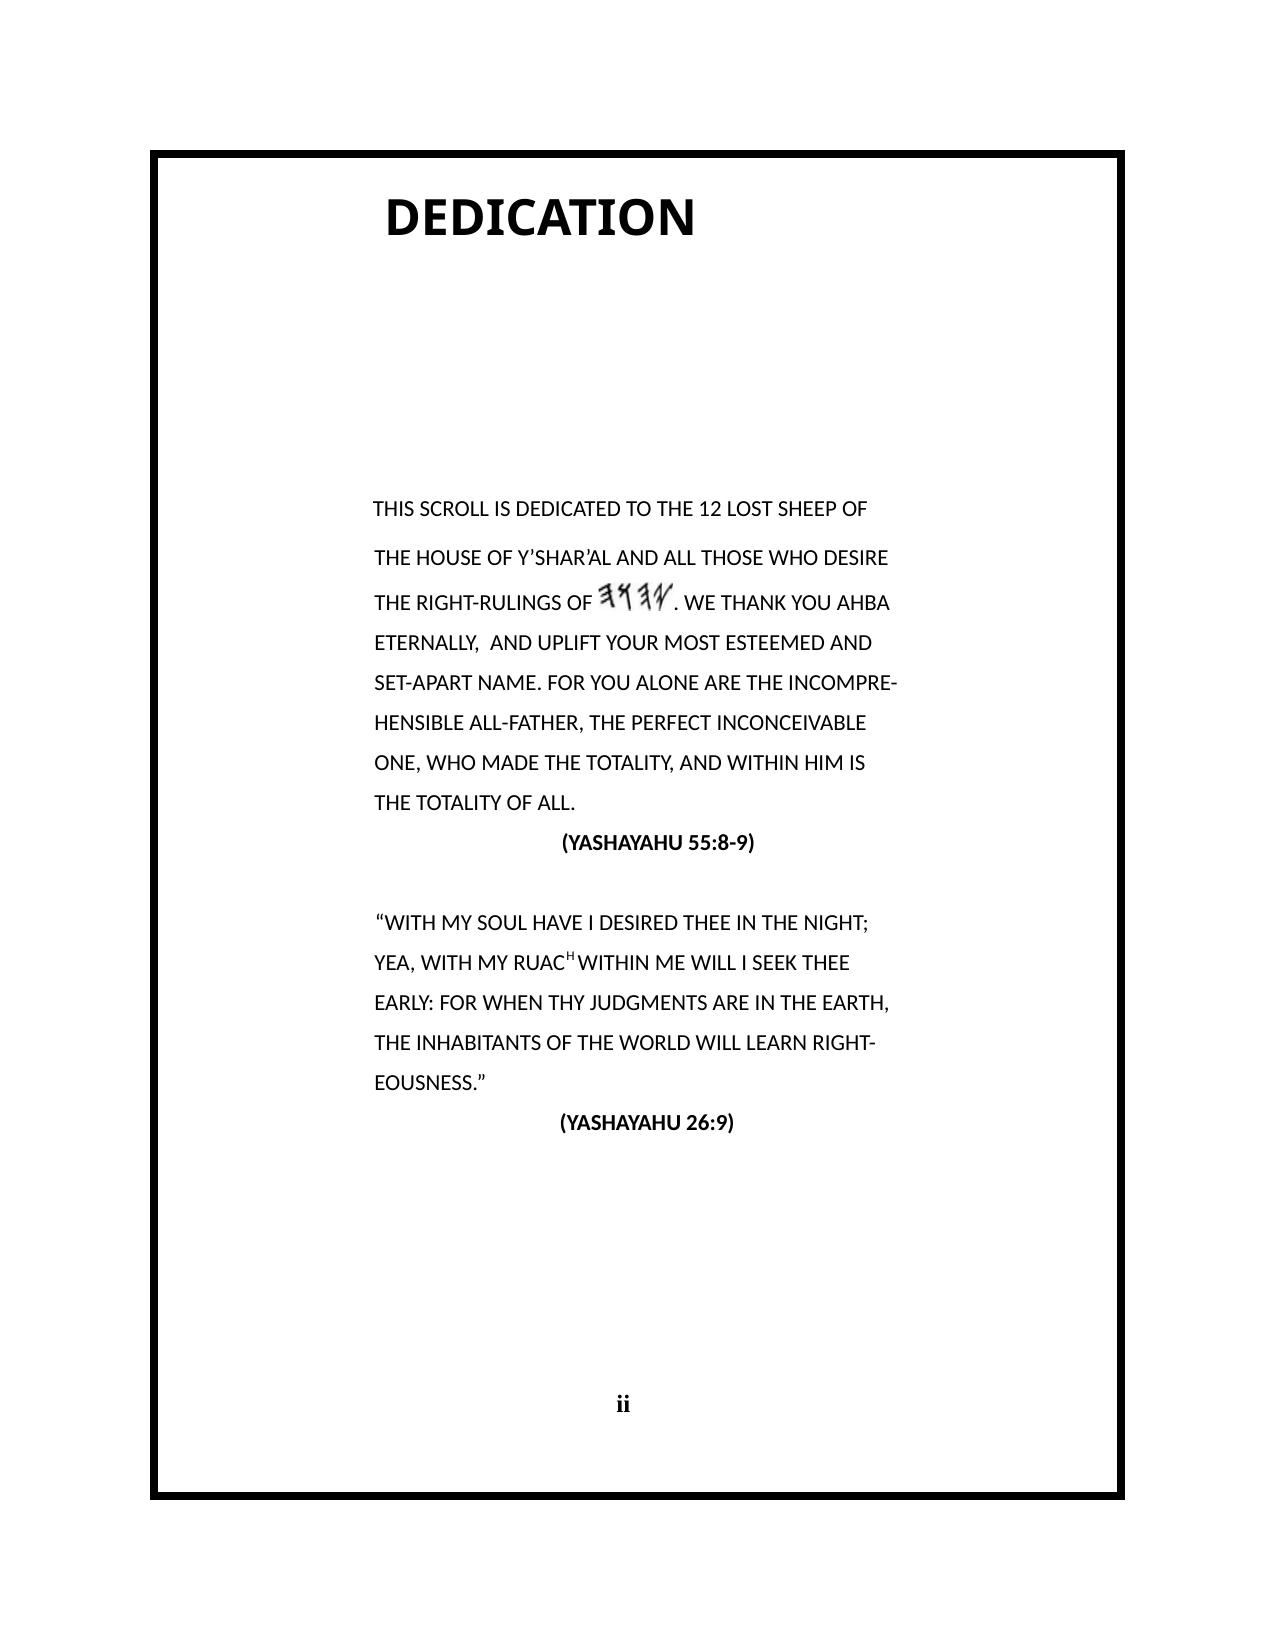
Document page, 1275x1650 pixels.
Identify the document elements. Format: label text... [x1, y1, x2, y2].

text HENSIBLE ALL-FATHER, THE PERFECT INCONCEIVABLE [158, 708, 1112, 736]
text THE RIGHT-RULINGS OF . WE THANK YOU AHBA [158, 583, 1112, 616]
text EOUSNESS.” [158, 1068, 1112, 1096]
text (YASHAYAHU 55:8-9) [158, 828, 1112, 856]
text DEDICATION [158, 182, 1112, 250]
text THE TOTALITY OF ALL. [158, 788, 1112, 816]
text “WITH MY SOUL HAVE I DESIRED THEE IN THE NIGHT; [158, 908, 1112, 936]
text SET-APART NAME. FOR YOU ALONE ARE THE INCOMPRE- [158, 668, 1112, 696]
text ETERNALLY, AND UPLIFT YOUR MOST ESTEEMED AND [158, 628, 1112, 656]
text YEA, WITH MY RUACH WITHIN ME WILL I SEEK THEE [158, 948, 1112, 976]
text ONE, WHO MADE THE TOTALITY, AND WITHIN HIM IS [158, 748, 1112, 776]
text THE INHABITANTS OF THE WORLD WILL LEARN RIGHT- [158, 1028, 1112, 1056]
text THE HOUSE OF Y’SHAR’AL AND ALL THOSE WHO DESIRE [158, 543, 1112, 571]
text (YASHAYAHU 26:9) [158, 1108, 1112, 1136]
text ii [158, 1389, 1112, 1418]
text THIS SCROLL IS DEDICATED TO THE 12 LOST SHEEP OF [158, 463, 1112, 531]
text EARLY: FOR WHEN THY JUDGMENTS ARE IN THE EARTH, [158, 988, 1112, 1016]
